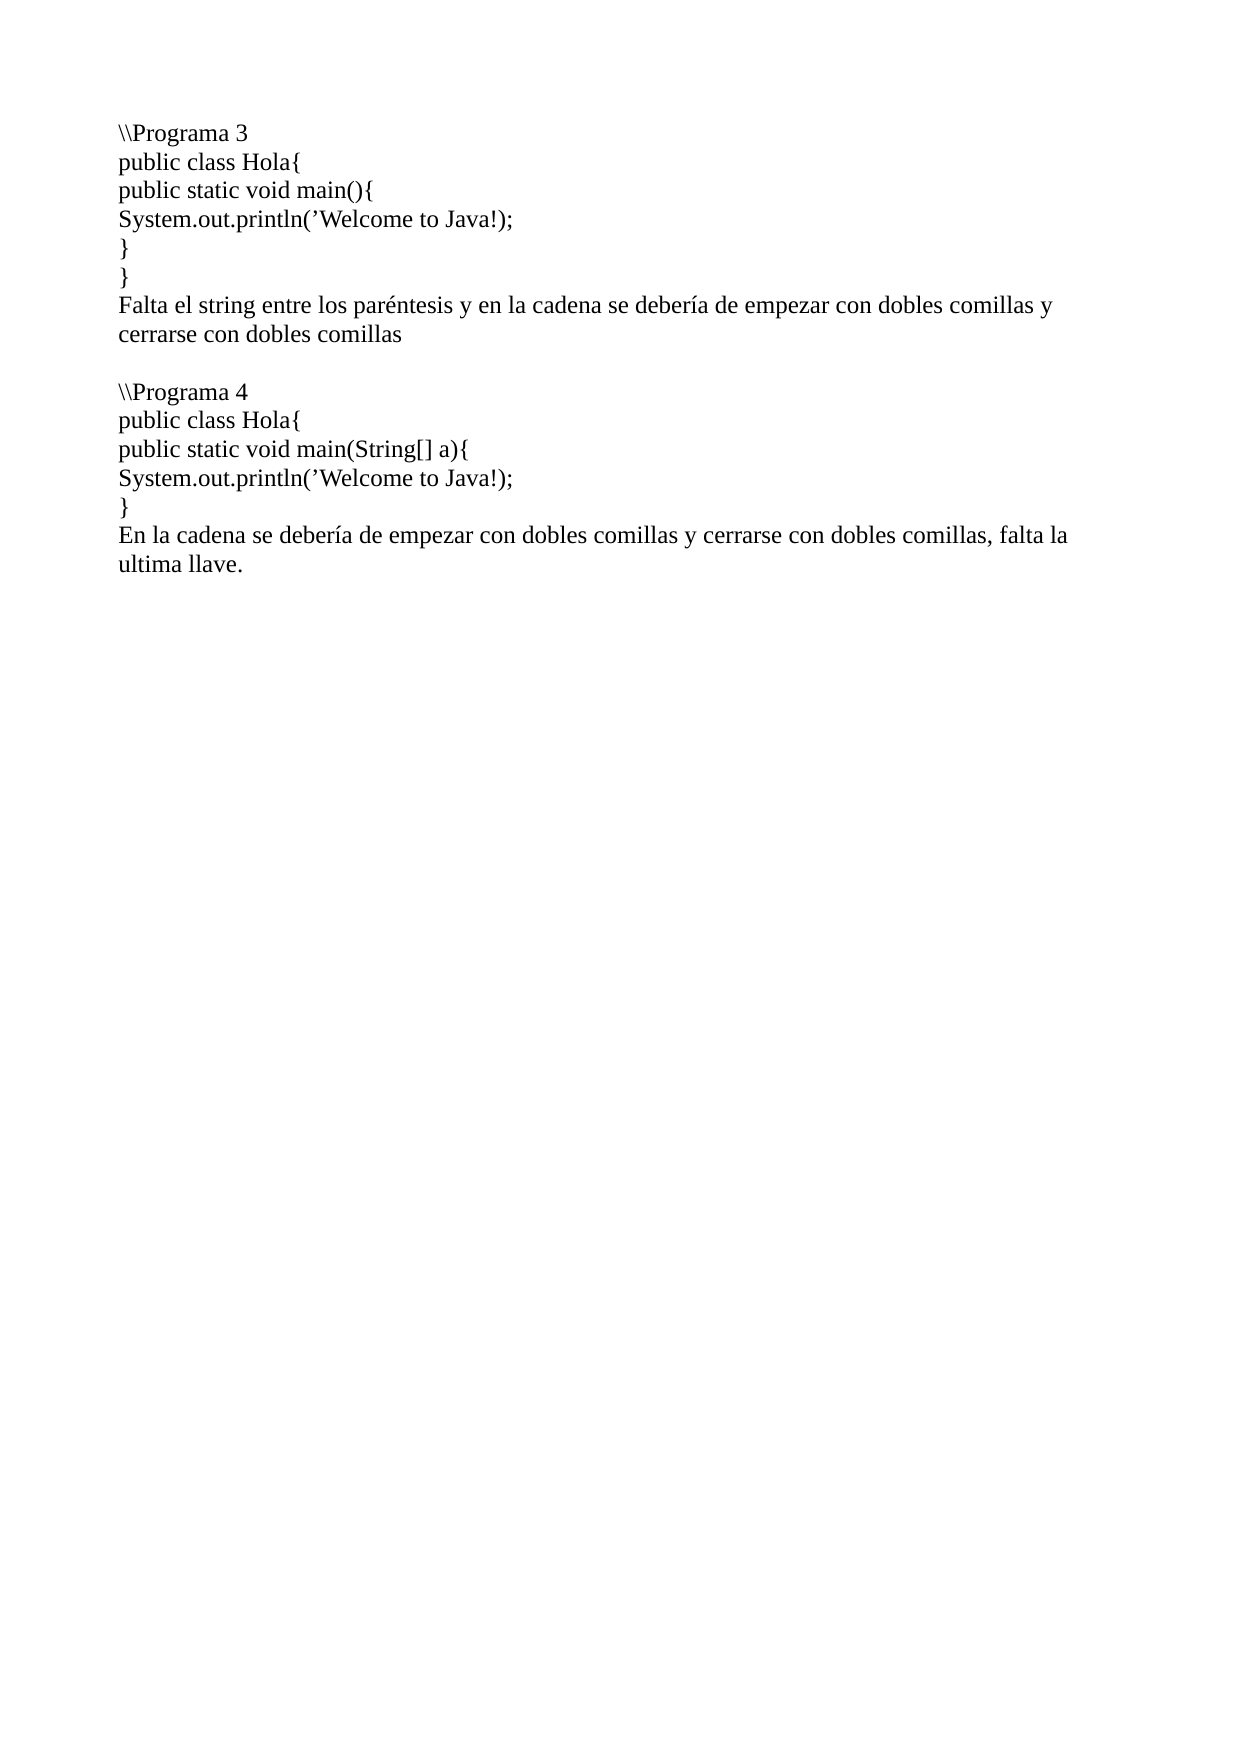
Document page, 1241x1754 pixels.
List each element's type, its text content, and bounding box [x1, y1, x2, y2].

text } [118, 262, 1122, 291]
text public class Hola{ [118, 147, 1122, 176]
text public static void main(String[] a){ [118, 434, 1122, 463]
text public class Hola{ [118, 406, 1122, 434]
text En la cadena se debería de empezar con dobles comillas y cerrarse con dobles comillas, falta la ultima llave. [118, 521, 1122, 578]
text Falta el string entre los paréntesis y en la cadena se debería de empezar con dobles comillas y cerrarse con dobles comillas [118, 291, 1122, 348]
text public static void main(){ [118, 176, 1122, 204]
text System.out.println(’Welcome to Java!); [118, 204, 1122, 233]
text } [118, 492, 1122, 521]
text } [118, 233, 1122, 262]
text \\Programa 3 [118, 118, 1122, 147]
text System.out.println(’Welcome to Java!); [118, 463, 1122, 492]
text \\Programa 4 [118, 377, 1122, 406]
